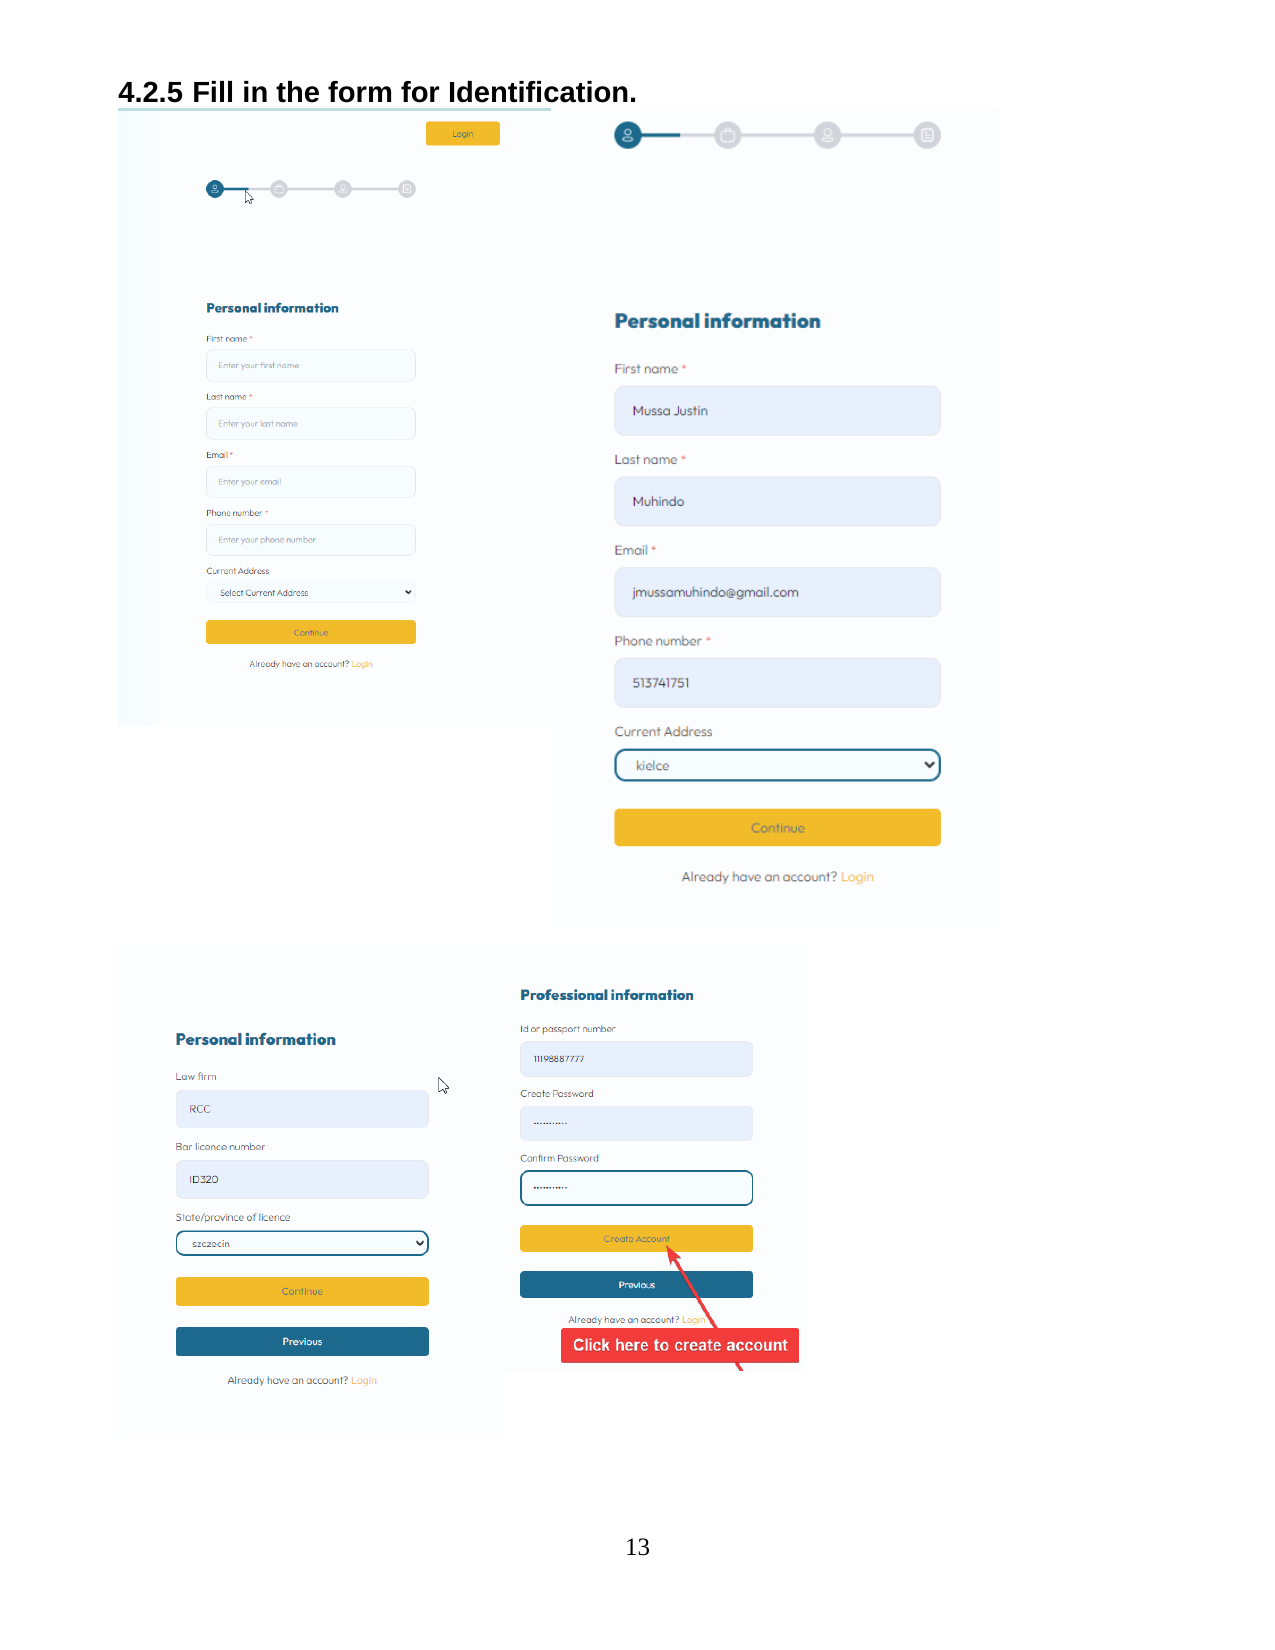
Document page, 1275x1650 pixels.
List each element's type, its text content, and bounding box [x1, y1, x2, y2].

subtitle Fill in the form for Identification. [118, 75, 1157, 108]
